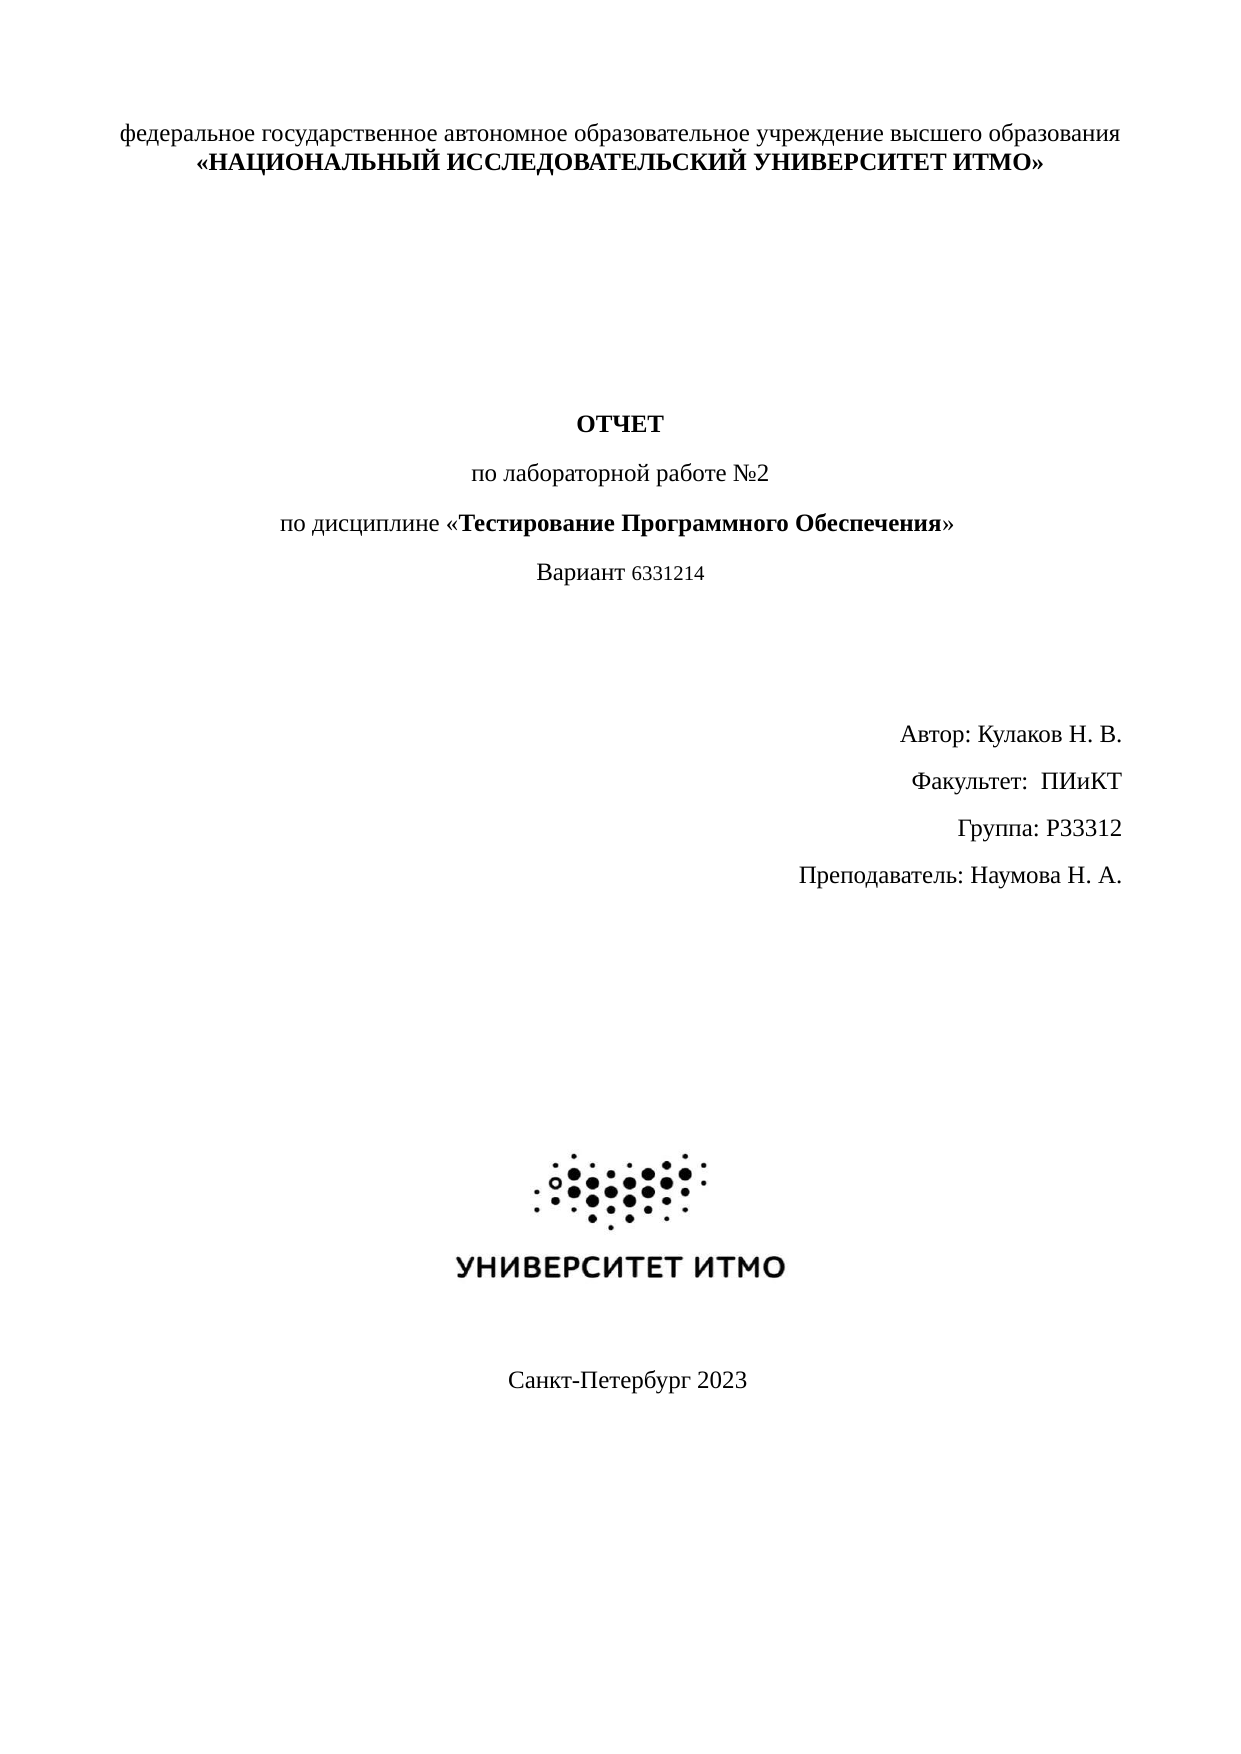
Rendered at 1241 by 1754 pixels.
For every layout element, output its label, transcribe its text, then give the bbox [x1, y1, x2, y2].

text Вариант 6331214 [118, 557, 1122, 586]
text федеральное государственное автономное образовательное учреждение высшего образования [118, 118, 1122, 147]
text по лабораторной работе №2 [118, 458, 1122, 487]
text по дисциплине «Тестирование Программного Обеспечения» [118, 508, 1122, 537]
text Санкт-Петербург 2023 [118, 1365, 1122, 1393]
picture [431, 1087, 809, 1344]
text ОТЧЕТ [118, 409, 1122, 437]
text Преподаватель: Наумова Н. А. [118, 860, 1122, 888]
text Автор: Кулаков Н. В. [118, 719, 1122, 747]
text Группа: P33312 [118, 813, 1122, 841]
text Факультет: ПИиКТ [118, 766, 1122, 794]
text «НАЦИОНАЛЬНЫЙ ИССЛЕДОВАТЕЛЬСКИЙ УНИВЕРСИТЕТ ИТМО» [118, 147, 1122, 176]
